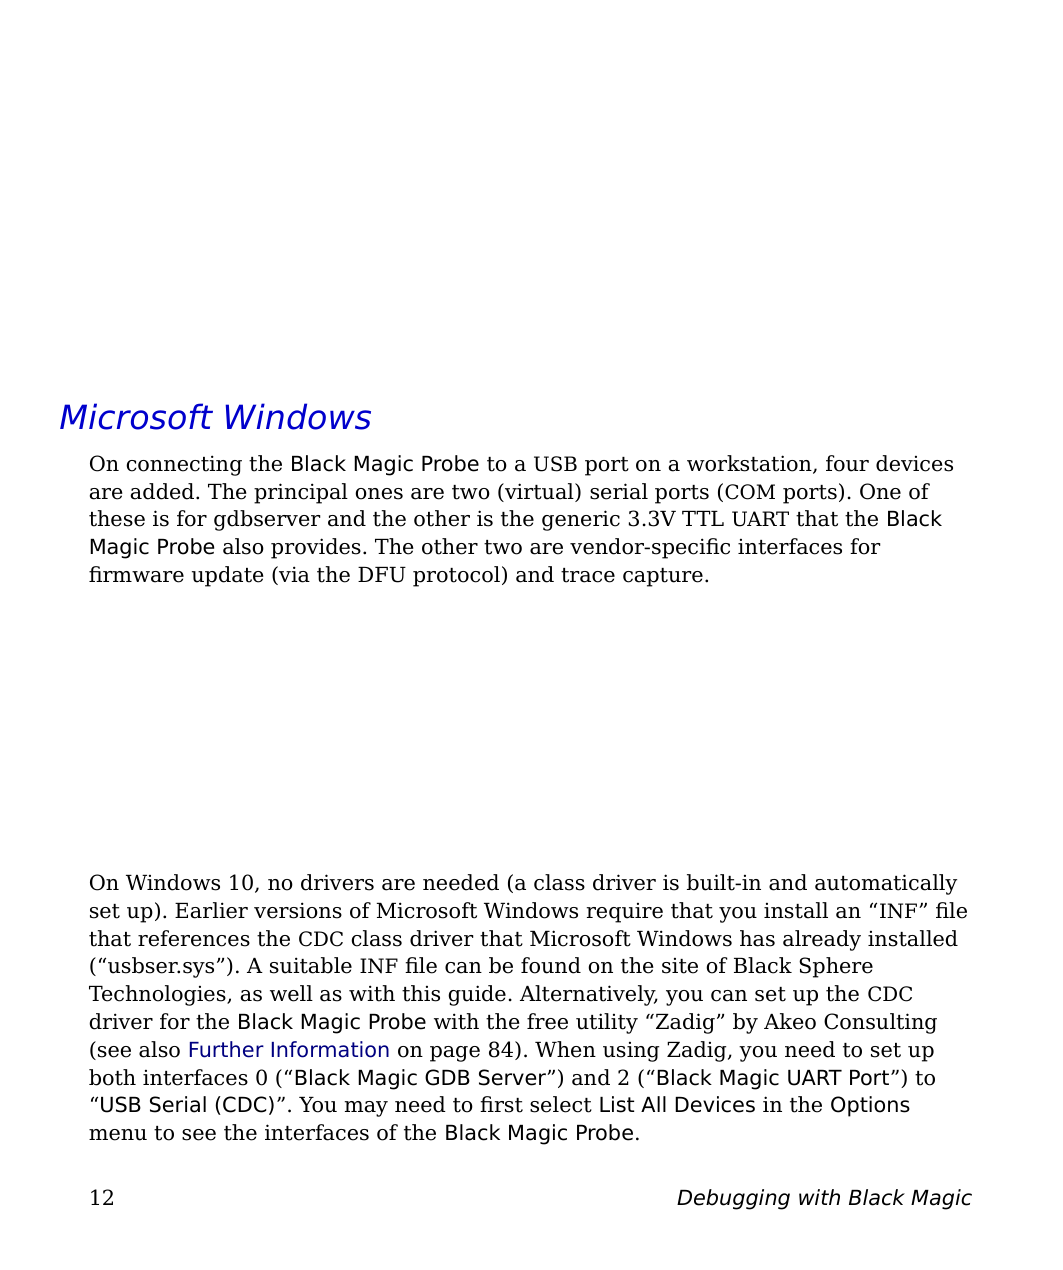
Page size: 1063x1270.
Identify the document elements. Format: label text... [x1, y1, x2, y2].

text On connecting the Black Magic Probe to a USB port on a workstation, four devices are added. The principal ones are two (virtual) serial ports (COM ports). One of these is for gdbserver and the other is the generic 3.3V TTL UART that the Black Magic Probe also provides. The other two are vendor-specific interfaces for firmware update (via the DFU protocol) and trace capture. [88, 452, 974, 587]
subtitle Microsoft Windows [59, 398, 974, 437]
text On Windows 10, no drivers are needed (a class driver is built-in and automatically set up). Earlier versions of Microsoft Windows require that you install an “INF” file that references the CDC class driver that Microsoft Windows has already installed (“usbser.sys”). A suitable INF file can be found on the site of Black Sphere Technologies, as well as with this guide. Alternatively, you can set up the CDC driver for the Black Magic Probe with the free utility “Zadig” by Akeo Consulting (see also Further Information on page 83). When using Zadig, you need to set up both interfaces 0 (“Black Magic GDB Server”) and 2 (“Black Magic UART Port”) to “USB Serial (CDC)”. You may need to first select List All Devices in the Options menu to see the interfaces of the Black Magic Probe. [88, 609, 974, 1146]
